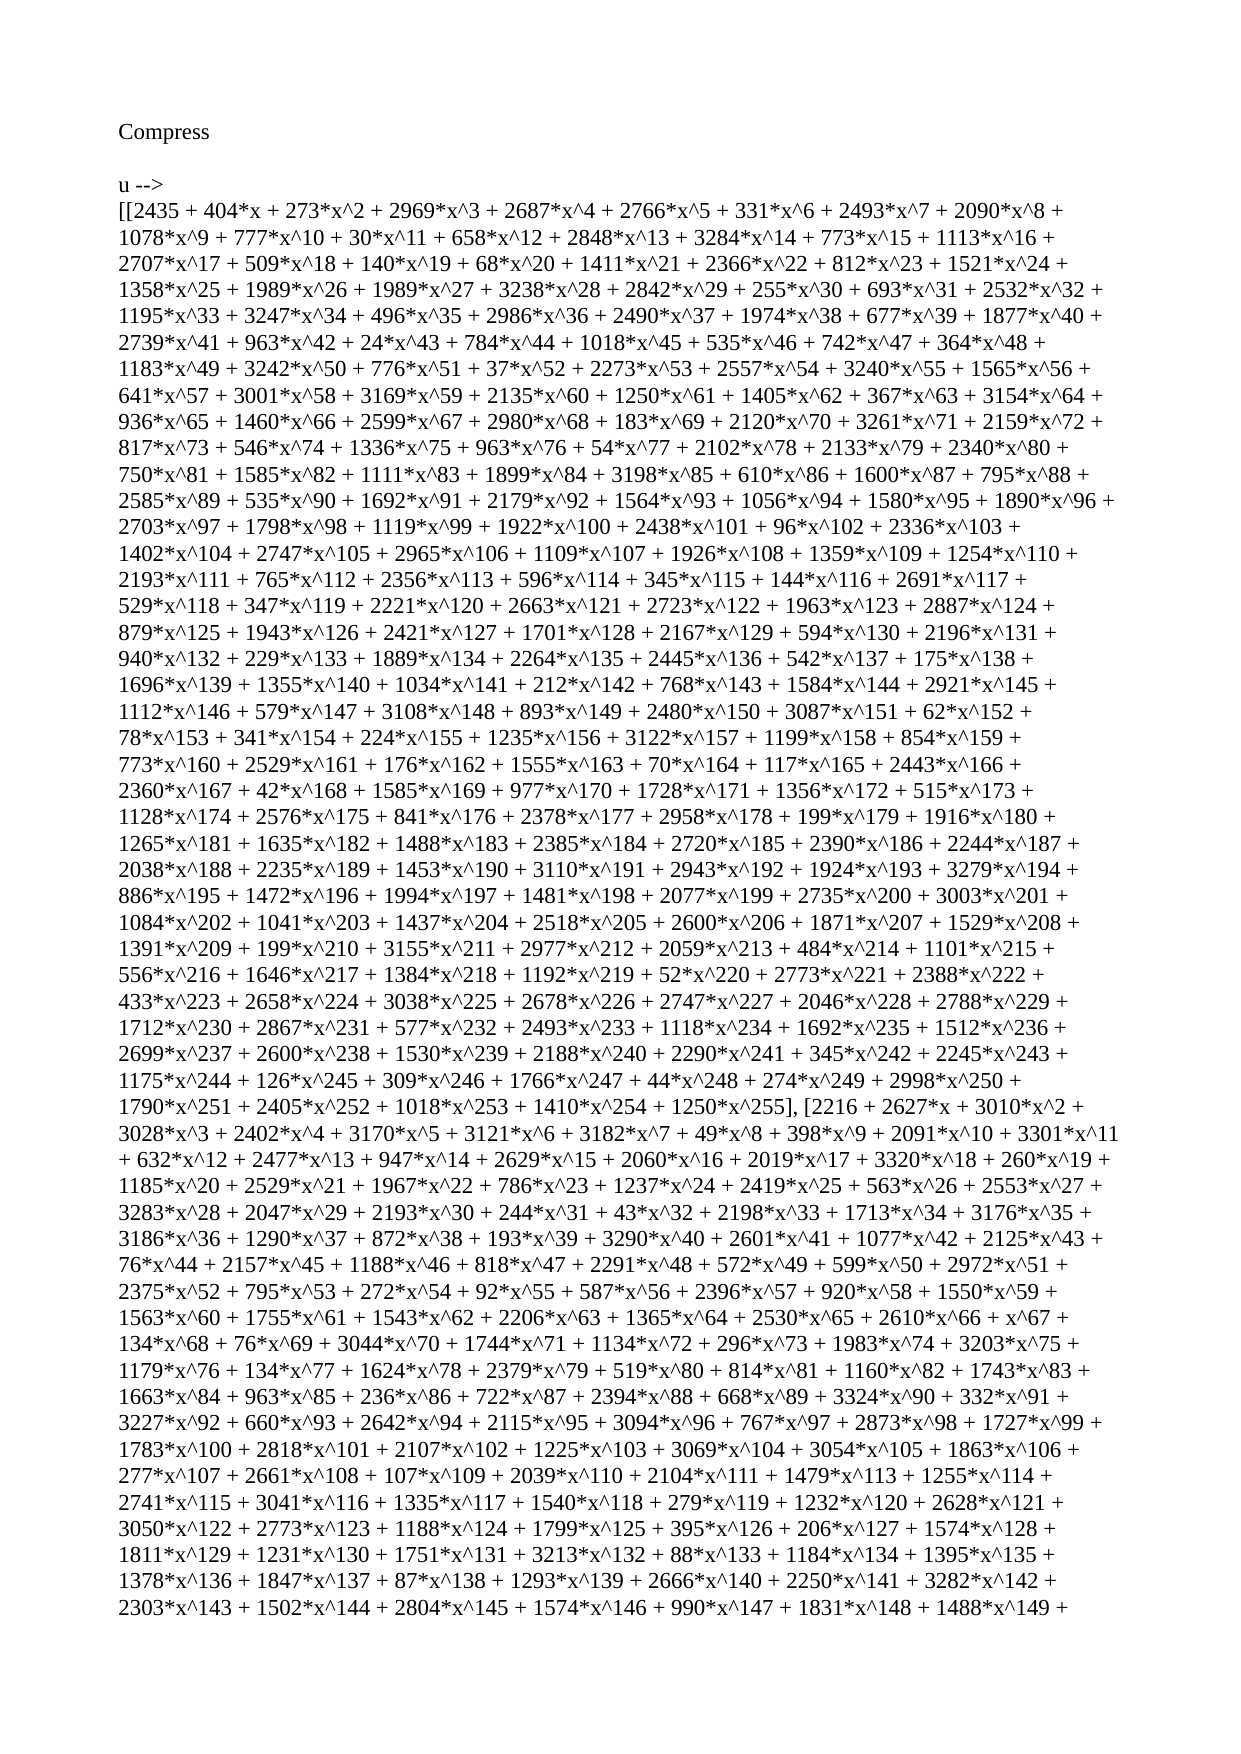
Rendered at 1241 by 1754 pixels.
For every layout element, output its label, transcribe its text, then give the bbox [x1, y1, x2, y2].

text Compress [118, 118, 1122, 144]
text [[2435 + 404*x + 273*x^2 + 2969*x^3 + 2687*x^4 + 2766*x^5 + 331*x^6 + 2493*x^7 + 2090*x^8 + 1078*x^9 + 777*x^10 + 30*x^11 + 658*x^12 + 2848*x^13 + 3284*x^14 + 773*x^15 + 1113*x^16 + 2707*x^17 + 509*x^18 + 140*x^19 + 68*x^20 + 1411*x^21 + 2366*x^22 + 812*x^23 + 1521*x^24 + 1358*x^25 + 1989*x^26 + 1989*x^27 + 3238*x^28 + 2842*x^29 + 255*x^30 + 693*x^31 + 2532*x^32 + 1195*x^33 + 3247*x^34 + 496*x^35 + 2986*x^36 + 2490*x^37 + 1974*x^38 + 677*x^39 + 1877*x^40 + 2739*x^41 + 963*x^42 + 24*x^43 + 784*x^44 + 1018*x^45 + 535*x^46 + 742*x^47 + 364*x^48 + 1183*x^49 + 3242*x^50 + 776*x^51 + 37*x^52 + 2273*x^53 + 2557*x^54 + 3240*x^55 + 1565*x^56 + 641*x^57 + 3001*x^58 + 3169*x^59 + 2135*x^60 + 1250*x^61 + 1405*x^62 + 367*x^63 + 3154*x^64 + 936*x^65 + 1460*x^66 + 2599*x^67 + 2980*x^68 + 183*x^69 + 2120*x^70 + 3261*x^71 + 2159*x^72 + 817*x^73 + 546*x^74 + 1336*x^75 + 963*x^76 + 54*x^77 + 2102*x^78 + 2133*x^79 + 2340*x^80 + 750*x^81 + 1585*x^82 + 1111*x^83 + 1899*x^84 + 3198*x^85 + 610*x^86 + 1600*x^87 + 795*x^88 + 2585*x^89 + 535*x^90 + 1692*x^91 + 2179*x^92 + 1564*x^93 + 1056*x^94 + 1580*x^95 + 1890*x^96 + 2703*x^97 + 1798*x^98 + 1119*x^99 + 1922*x^100 + 2438*x^101 + 96*x^102 + 2336*x^103 + 1402*x^104 + 2747*x^105 + 2965*x^106 + 1109*x^107 + 1926*x^108 + 1359*x^109 + 1254*x^110 + 2193*x^111 + 765*x^112 + 2356*x^113 + 596*x^114 + 345*x^115 + 144*x^116 + 2691*x^117 + 529*x^118 + 347*x^119 + 2221*x^120 + 2663*x^121 + 2723*x^122 + 1963*x^123 + 2887*x^124 + 879*x^125 + 1943*x^126 + 2421*x^127 + 1701*x^128 + 2167*x^129 + 594*x^130 + 2196*x^131 + 940*x^132 + 229*x^133 + 1889*x^134 + 2264*x^135 + 2445*x^136 + 542*x^137 + 175*x^138 + 1696*x^139 + 1355*x^140 + 1034*x^141 + 212*x^142 + 768*x^143 + 1584*x^144 + 2921*x^145 + 1112*x^146 + 579*x^147 + 3108*x^148 + 893*x^149 + 2480*x^150 + 3087*x^151 + 62*x^152 + 78*x^153 + 341*x^154 + 224*x^155 + 1235*x^156 + 3122*x^157 + 1199*x^158 + 854*x^159 + 773*x^160 + 2529*x^161 + 176*x^162 + 1555*x^163 + 70*x^164 + 117*x^165 + 2443*x^166 + 2360*x^167 + 42*x^168 + 1585*x^169 + 977*x^170 + 1728*x^171 + 1356*x^172 + 515*x^173 + 1128*x^174 + 2576*x^175 + 841*x^176 + 2378*x^177 + 2958*x^178 + 199*x^179 + 1916*x^180 + 1265*x^181 + 1635*x^182 + 1488*x^183 + 2385*x^184 + 2720*x^185 + 2390*x^186 + 2244*x^187 + 2038*x^188 + 2235*x^189 + 1453*x^190 + 3110*x^191 + 2943*x^192 + 1924*x^193 + 3279*x^194 + 886*x^195 + 1472*x^196 + 1994*x^197 + 1481*x^198 + 2077*x^199 + 2735*x^200 + 3003*x^201 + 1084*x^202 + 1041*x^203 + 1437*x^204 + 2518*x^205 + 2600*x^206 + 1871*x^207 + 1529*x^208 + 1391*x^209 + 199*x^210 + 3155*x^211 + 2977*x^212 + 2059*x^213 + 484*x^214 + 1101*x^215 + 556*x^216 + 1646*x^217 + 1384*x^218 + 1192*x^219 + 52*x^220 + 2773*x^221 + 2388*x^222 + 433*x^223 + 2658*x^224 + 3038*x^225 + 2678*x^226 + 2747*x^227 + 2046*x^228 + 2788*x^229 + 1712*x^230 + 2867*x^231 + 577*x^232 + 2493*x^233 + 1118*x^234 + 1692*x^235 + 1512*x^236 + 2699*x^237 + 2600*x^238 + 1530*x^239 + 2188*x^240 + 2290*x^241 + 345*x^242 + 2245*x^243 + 1175*x^244 + 126*x^245 + 309*x^246 + 1766*x^247 + 44*x^248 + 274*x^249 + 2998*x^250 + 1790*x^251 + 2405*x^252 + 1018*x^253 + 1410*x^254 + 1250*x^255], [2216 + 2627*x + 3010*x^2 + 3028*x^3 + 2402*x^4 + 3170*x^5 + 3121*x^6 + 3182*x^7 + 49*x^8 + 398*x^9 + 2091*x^10 + 3301*x^11 + 632*x^12 + 2477*x^13 + 947*x^14 + 2629*x^15 + 2060*x^16 + 2019*x^17 + 3320*x^18 + 260*x^19 + 1185*x^20 + 2529*x^21 + 1967*x^22 + 786*x^23 + 1237*x^24 + 2419*x^25 + 563*x^26 + 2553*x^27 + 3283*x^28 + 2047*x^29 + 2193*x^30 + 244*x^31 + 43*x^32 + 2198*x^33 + 1713*x^34 + 3176*x^35 + 3186*x^36 + 1290*x^37 + 872*x^38 + 193*x^39 + 3290*x^40 + 2601*x^41 + 1077*x^42 + 2125*x^43 + 76*x^44 + 2157*x^45 + 1188*x^46 + 818*x^47 + 2291*x^48 + 572*x^49 + 599*x^50 + 2972*x^51 + 2375*x^52 + 795*x^53 + 272*x^54 + 92*x^55 + 587*x^56 + 2396*x^57 + 920*x^58 + 1550*x^59 + 1563*x^60 + 1755*x^61 + 1543*x^62 + 2206*x^63 + 1365*x^64 + 2530*x^65 + 2610*x^66 + x^67 + 134*x^68 + 76*x^69 + 3044*x^70 + 1744*x^71 + 1134*x^72 + 296*x^73 + 1983*x^74 + 3203*x^75 + 1179*x^76 + 134*x^77 + 1624*x^78 + 2379*x^79 + 519*x^80 + 814*x^81 + 1160*x^82 + 1743*x^83 + 1663*x^84 + 963*x^85 + 236*x^86 + 722*x^87 + 2394*x^88 + 668*x^89 + 3324*x^90 + 332*x^91 + 3227*x^92 + 660*x^93 + 2642*x^94 + 2115*x^95 + 3094*x^96 + 767*x^97 + 2873*x^98 + 1727*x^99 + 1783*x^100 + 2818*x^101 + 2107*x^102 + 1225*x^103 + 3069*x^104 + 3054*x^105 + 1863*x^106 + 277*x^107 + 2661*x^108 + 107*x^109 + 2039*x^110 + 2104*x^111 + 1479*x^113 + 1255*x^114 + 2741*x^115 + 3041*x^116 + 1335*x^117 + 1540*x^118 + 279*x^119 + 1232*x^120 + 2628*x^121 + 3050*x^122 + 2773*x^123 + 1188*x^124 + 1799*x^125 + 395*x^126 + 206*x^127 + 1574*x^128 + 1811*x^129 + 1231*x^130 + 1751*x^131 + 3213*x^132 + 88*x^133 + 1184*x^134 + 1395*x^135 + 1378*x^136 + 1847*x^137 + 87*x^138 + 1293*x^139 + 2666*x^140 + 2250*x^141 + 3282*x^142 + 2303*x^143 + 1502*x^144 + 2804*x^145 + 1574*x^146 + 990*x^147 + 1831*x^148 + 1488*x^149 + [118, 197, 1122, 1620]
text u --> [118, 171, 1122, 197]
